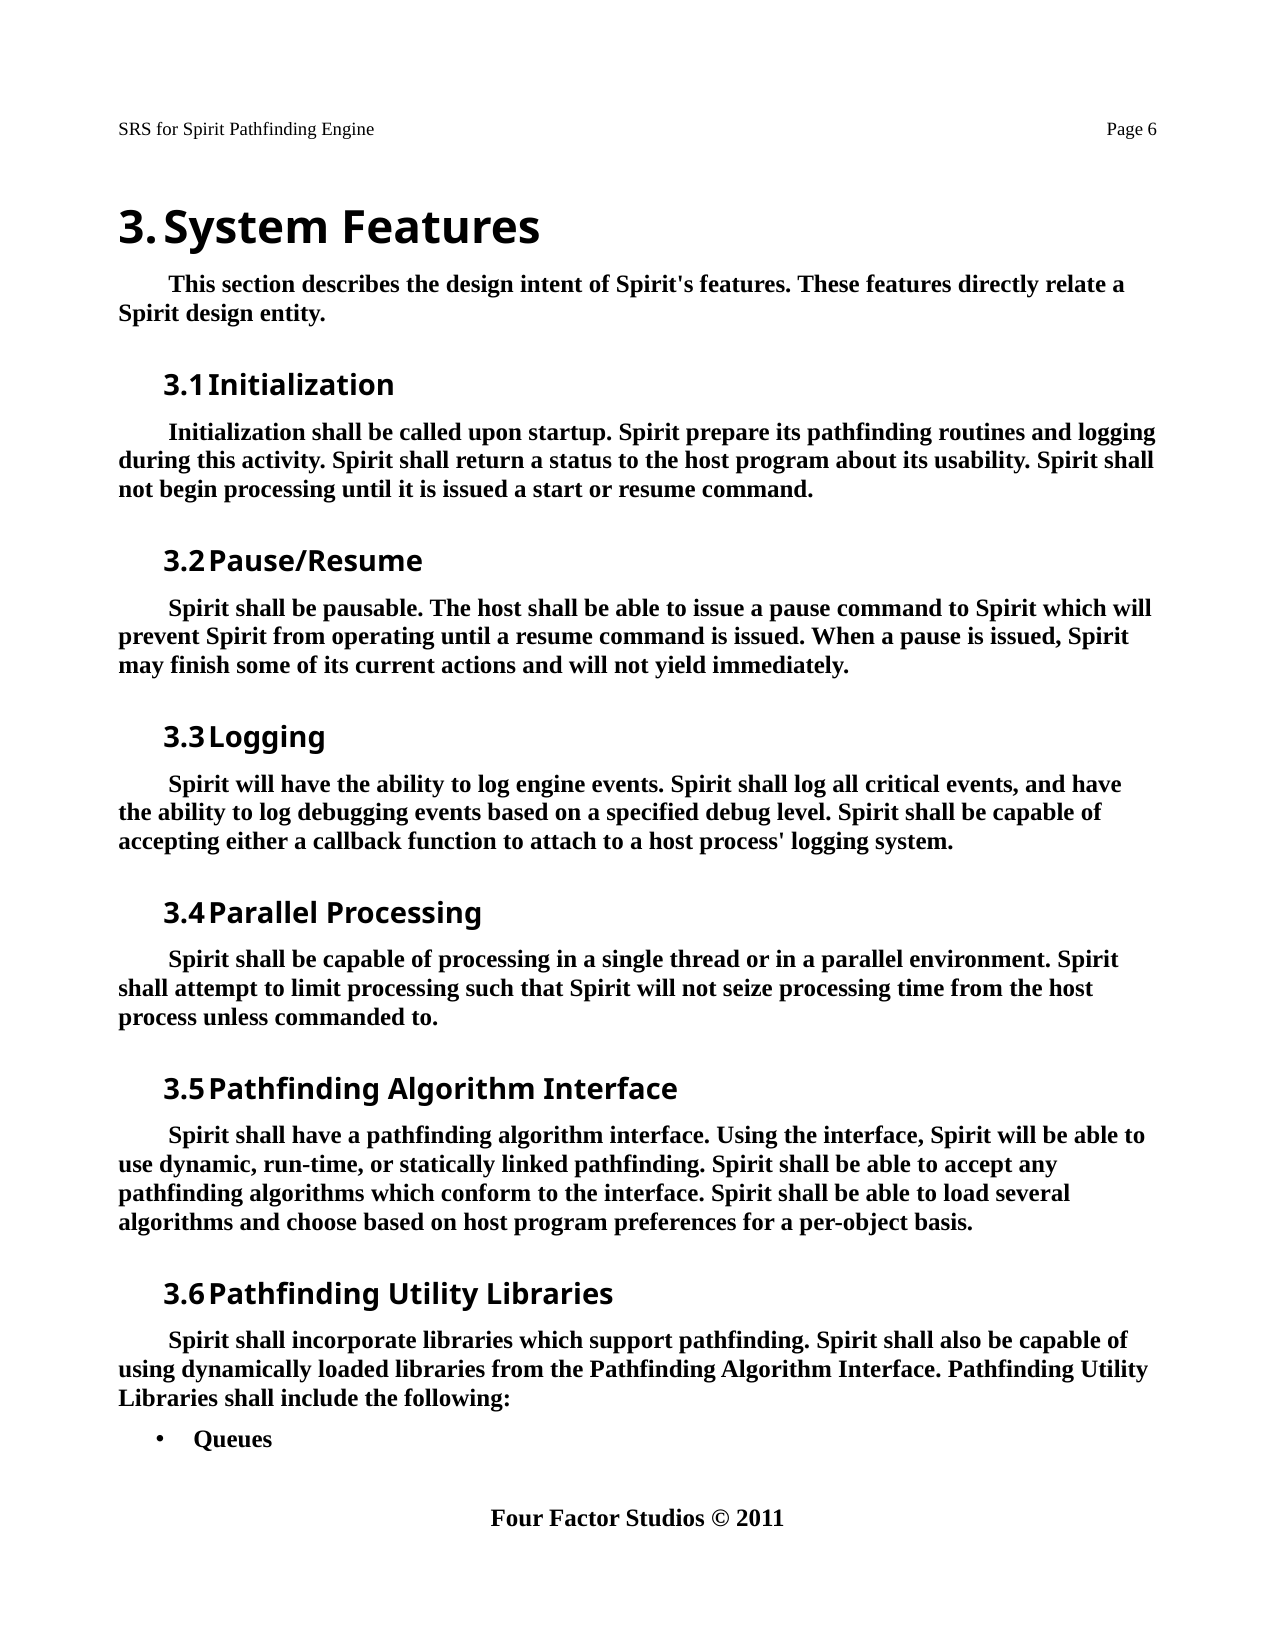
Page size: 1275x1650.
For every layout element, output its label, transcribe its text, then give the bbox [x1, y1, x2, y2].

list Queues [156, 1424, 1157, 1453]
text Spirit shall have a pathfinding algorithm interface. Using the interface, Spirit will be able to use dynamic, run-time, or statically linked pathfinding. Spirit shall be able to accept any pathfinding algorithms which conform to the interface. Spirit shall be able to load several algorithms and choose based on host program preferences for a per-object basis. [118, 1121, 1157, 1236]
subtitle Pathfinding Utility Libraries [163, 1273, 1157, 1313]
subtitle Initialization [163, 364, 1157, 404]
subtitle Parallel Processing [163, 892, 1157, 932]
subtitle Logging [163, 716, 1157, 756]
subtitle Pause/Resume [163, 541, 1157, 580]
text Spirit will have the ability to log engine events. Spirit shall log all critical events, and have the ability to log debugging events based on a specified debug level. Spirit shall be capable of accepting either a callback function to attach to a host process' logging system. [118, 769, 1157, 855]
text Spirit shall be capable of processing in a single thread or in a parallel environment. Spirit shall attempt to limit processing such that Spirit will not seize processing time from the host process unless commanded to. [118, 944, 1157, 1031]
subtitle System Features [118, 195, 1157, 257]
text Spirit shall be pausable. The host shall be able to issue a pause command to Spirit which will prevent Spirit from operating until a resume command is issued. When a pause is issued, Spirit may finish some of its current actions and will not yield immediately. [118, 593, 1157, 679]
subtitle Pathfinding Algorithm Interface [163, 1068, 1157, 1108]
text Initialization shall be called upon startup. Spirit prepare its pathfinding routines and logging during this activity. Spirit shall return a status to the host program about its usability. Spirit shall not begin processing until it is issued a start or resume command. [118, 417, 1157, 503]
text Spirit shall incorporate libraries which support pathfinding. Spirit shall also be capable of using dynamically loaded libraries from the Pathfinding Algorithm Interface. Pathfinding Utility Libraries shall include the following: [118, 1325, 1157, 1411]
text This section describes the design intent of Spirit's features. These features directly relate a Spirit design entity. [118, 269, 1157, 327]
